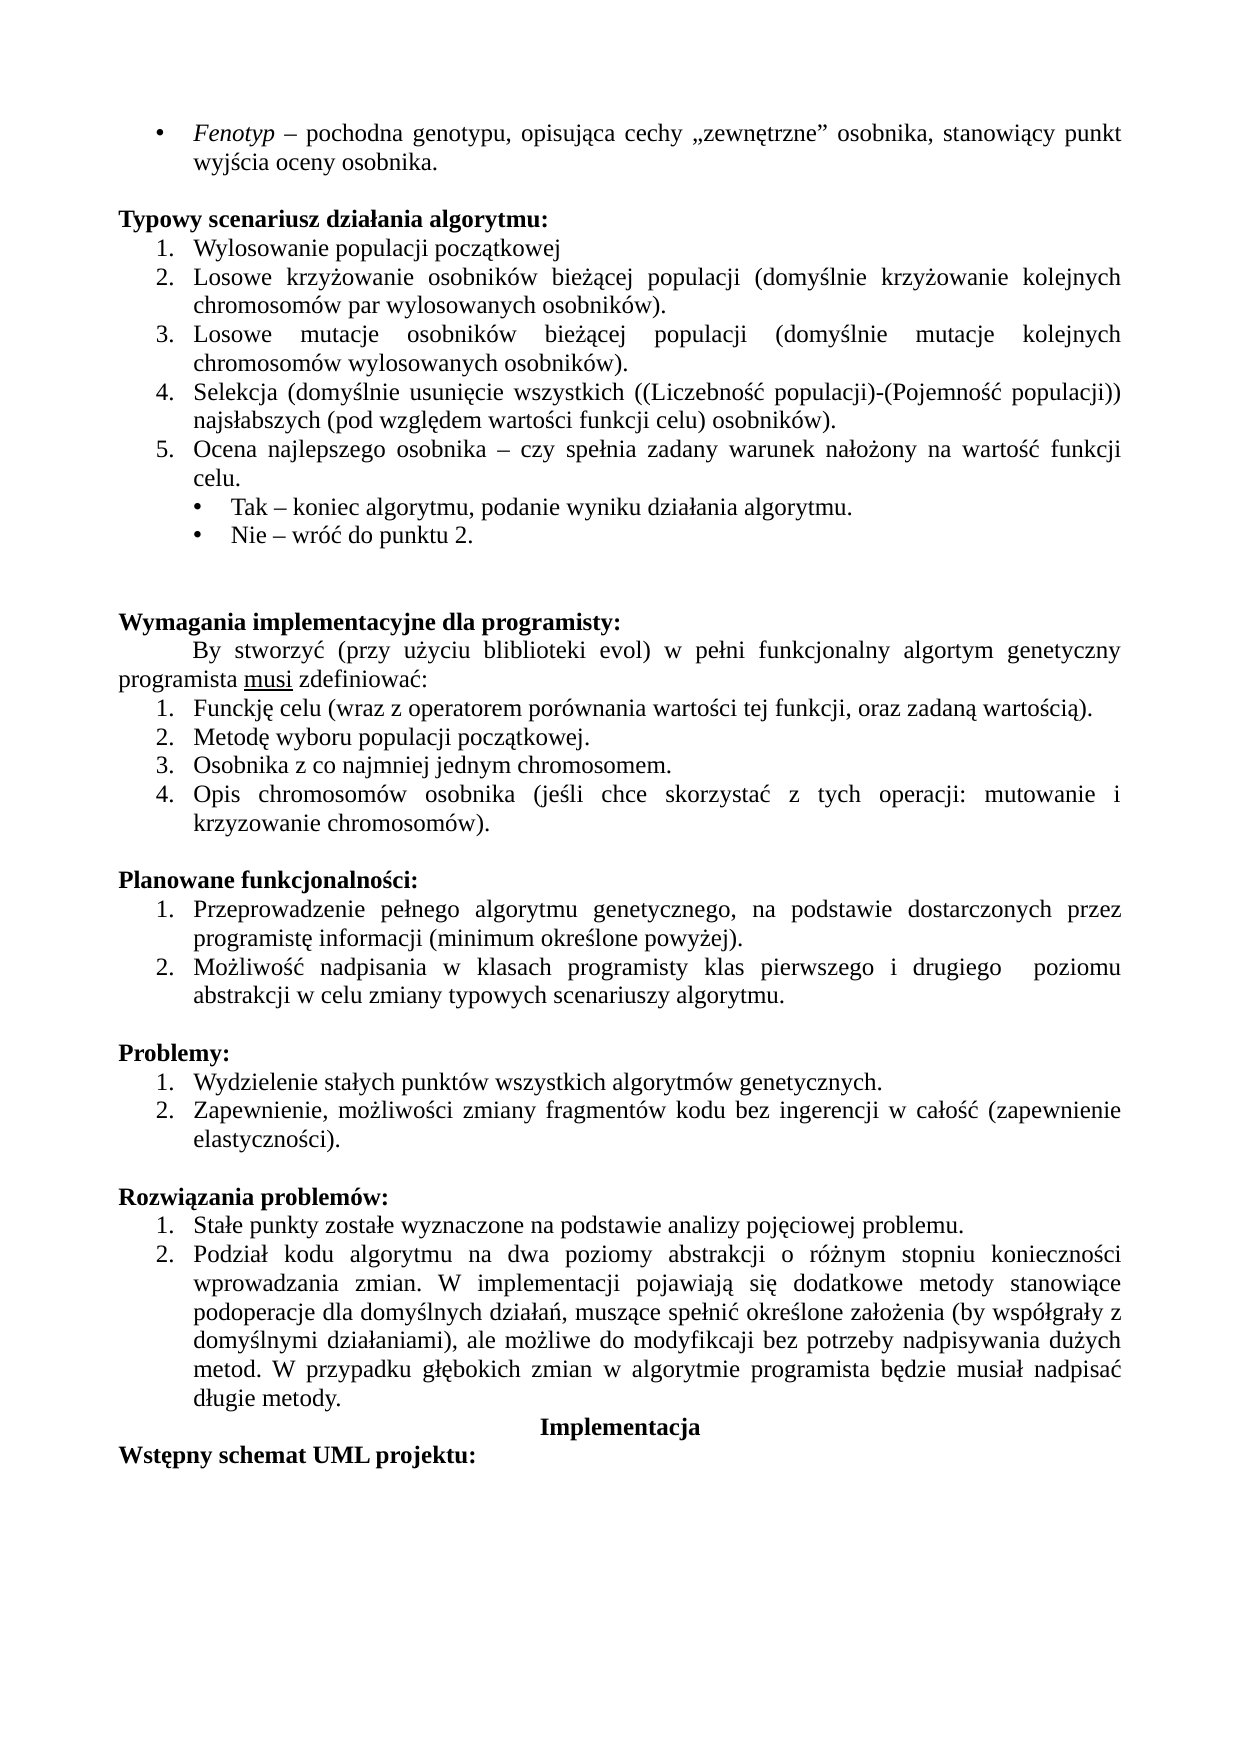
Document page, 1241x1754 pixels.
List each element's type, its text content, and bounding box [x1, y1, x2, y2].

list Wylosowanie populacji początkowej [156, 233, 1122, 262]
text Wstępny schemat UML projektu: [118, 1441, 1122, 1469]
list Ocena najlepszego osobnika – czy spełnia zadany warunek nałożony na wartość funkcji celu. [156, 434, 1122, 492]
list Losowe krzyżowanie osobników bieżącej populacji (domyślnie krzyżowanie kolejnych chromosomów par wylosowanych osobników). [156, 262, 1122, 319]
list Fenotyp – pochodna genotypu, opisująca cechy „zewnętrzne” osobnika, stanowiący punkt wyjścia oceny osobnika. [156, 118, 1122, 176]
text Planowane funkcjonalności: [118, 866, 1122, 894]
text By stworzyć (przy użyciu bliblioteki evol) w pełni funkcjonalny algortym genetyczny programista musi zdefiniować: [118, 636, 1122, 693]
list Możliwość nadpisania w klasach programisty klas pierwszego i drugiego poziomu abstrakcji w celu zmiany typowych scenariuszy algorytmu. [156, 952, 1122, 1009]
text Implementacja [118, 1412, 1122, 1441]
list Tak – koniec algorytmu, podanie wyniku działania algorytmu. [193, 492, 1122, 521]
text Wymagania implementacyjne dla programisty: [118, 607, 1122, 636]
text Typowy scenariusz działania algorytmu: [118, 204, 1122, 233]
list Selekcja (domyślnie usunięcie wszystkich ((Liczebność populacji)-(Pojemność populacji)) najsłabszych (pod względem wartości funkcji celu) osobników). [156, 377, 1122, 434]
list Wydzielenie stałych punktów wszystkich algorytmów genetycznych. [156, 1067, 1122, 1096]
text Problemy: [118, 1038, 1122, 1067]
list Podział kodu algorytmu na dwa poziomy abstrakcji o różnym stopniu konieczności wprowadzania zmian. W implementacji pojawiają się dodatkowe metody stanowiące podoperacje dla domyślnych działań, muszące spełnić określone założenia (by współgrały z domyślnymi działaniami), ale możliwe do modyfikcaji bez potrzeby nadpisywania dużych metod. W przypadku głębokich zmian w algorytmie programista będzie musiał nadpisać długie metody. [156, 1239, 1122, 1412]
list Losowe mutacje osobników bieżącej populacji (domyślnie mutacje kolejnych chromosomów wylosowanych osobników). [156, 319, 1122, 377]
list Metodę wyboru populacji początkowej. [156, 722, 1122, 751]
text Rozwiązania problemów: [118, 1182, 1122, 1211]
list Przeprowadzenie pełnego algorytmu genetycznego, na podstawie dostarczonych przez programistę informacji (minimum określone powyżej). [156, 894, 1122, 952]
list Opis chromosomów osobnika (jeśli chce skorzystać z tych operacji: mutowanie i krzyzowanie chromosomów). [156, 779, 1122, 837]
list Zapewnienie, możliwości zmiany fragmentów kodu bez ingerencji w całość (zapewnienie elastyczności). [156, 1096, 1122, 1153]
list Funckję celu (wraz z operatorem porównania wartości tej funkcji, oraz zadaną wartością). [156, 693, 1122, 722]
list Osobnika z co najmniej jednym chromosomem. [156, 751, 1122, 779]
list Nie – wróć do punktu 2. [193, 521, 1122, 549]
list Stałe punkty zostałe wyznaczone na podstawie analizy pojęciowej problemu. [156, 1211, 1122, 1239]
